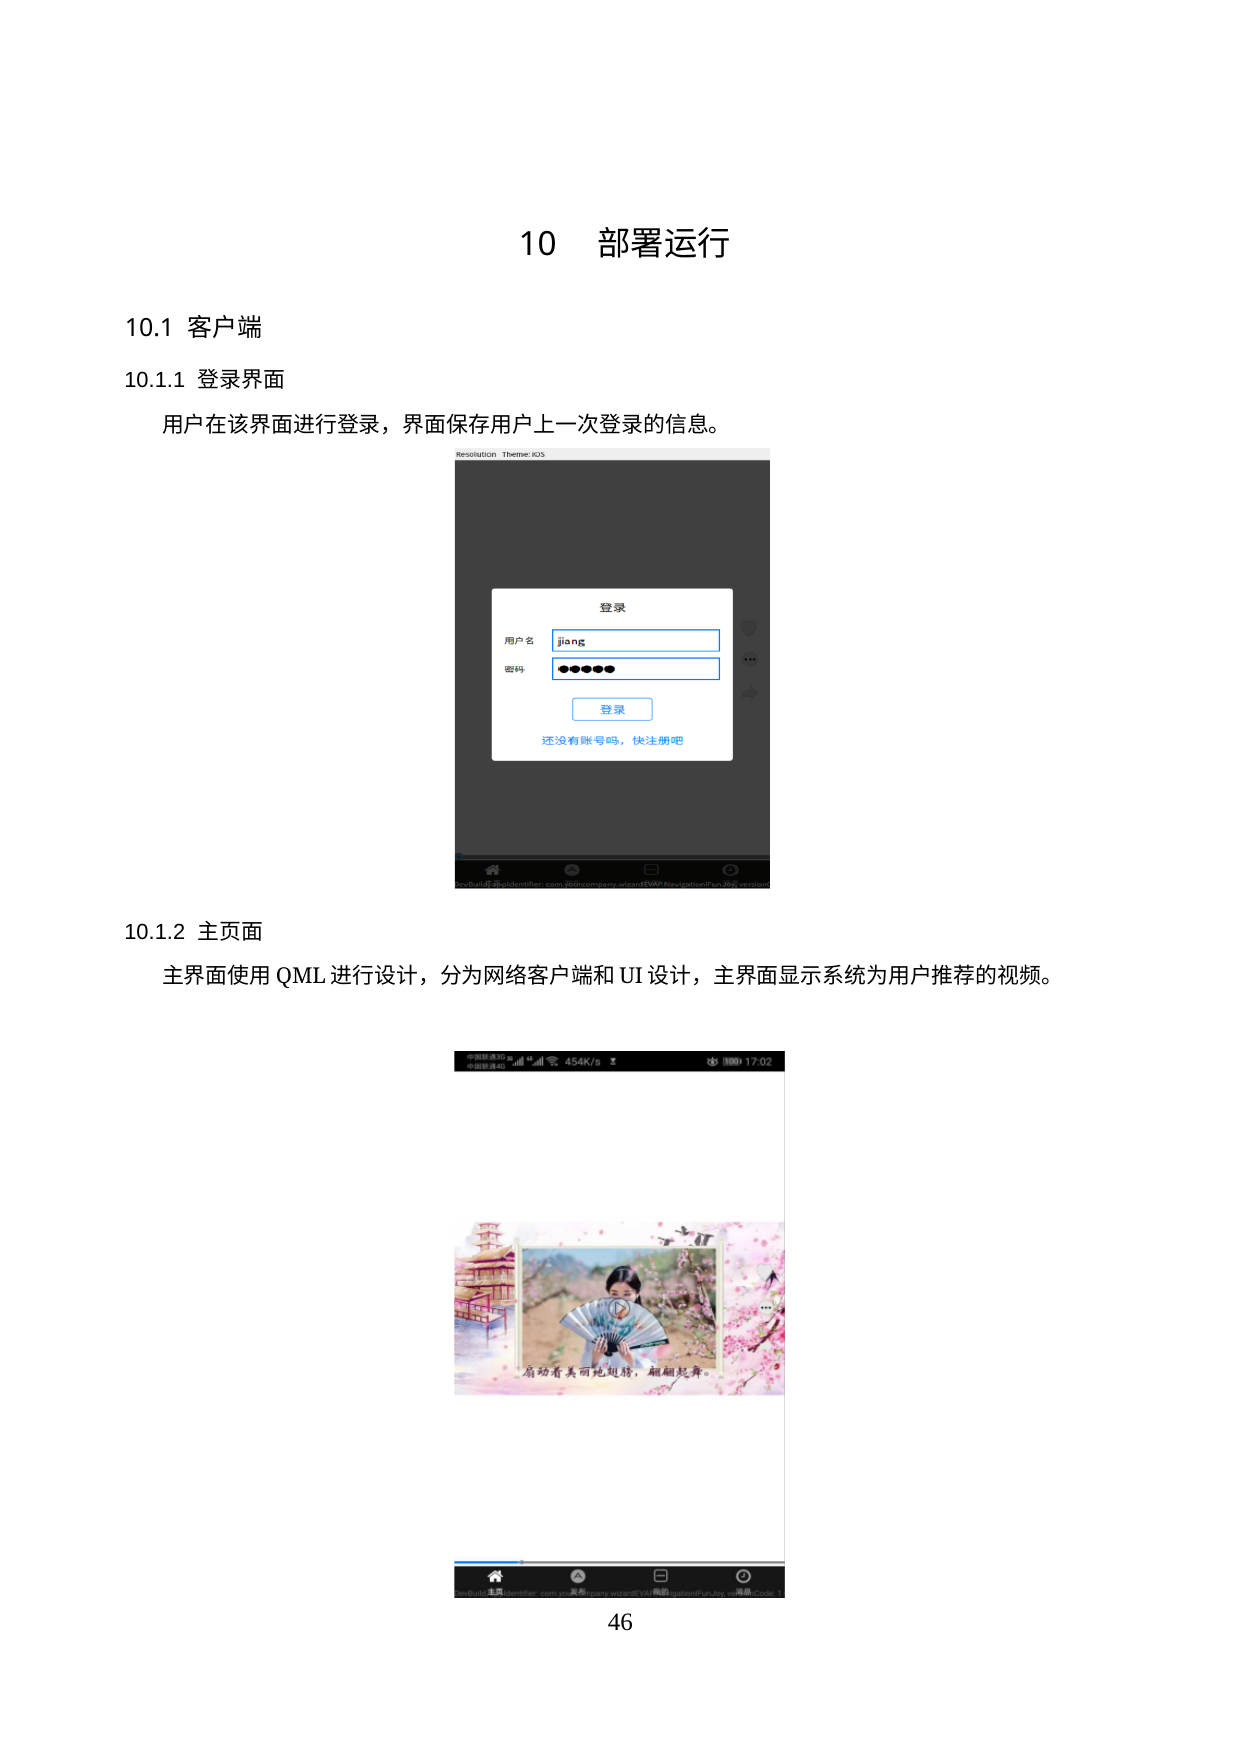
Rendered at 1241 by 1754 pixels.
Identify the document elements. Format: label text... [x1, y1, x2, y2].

subtitle 主页面 [118, 914, 1122, 946]
text 用户在该界面进行登录，界面保存用户上一次登录的信息。 [118, 407, 1122, 438]
subtitle 客户端 [118, 307, 1122, 343]
subtitle 登录界面 [118, 362, 1122, 394]
text 主界面使用QML进行设计，分为网络客户端和UI设计，主界面显示系统为用户推荐的视频。 [118, 958, 1122, 990]
subtitle 部署运行 [118, 216, 1122, 265]
picture [454, 448, 772, 889]
picture [454, 1051, 786, 1598]
